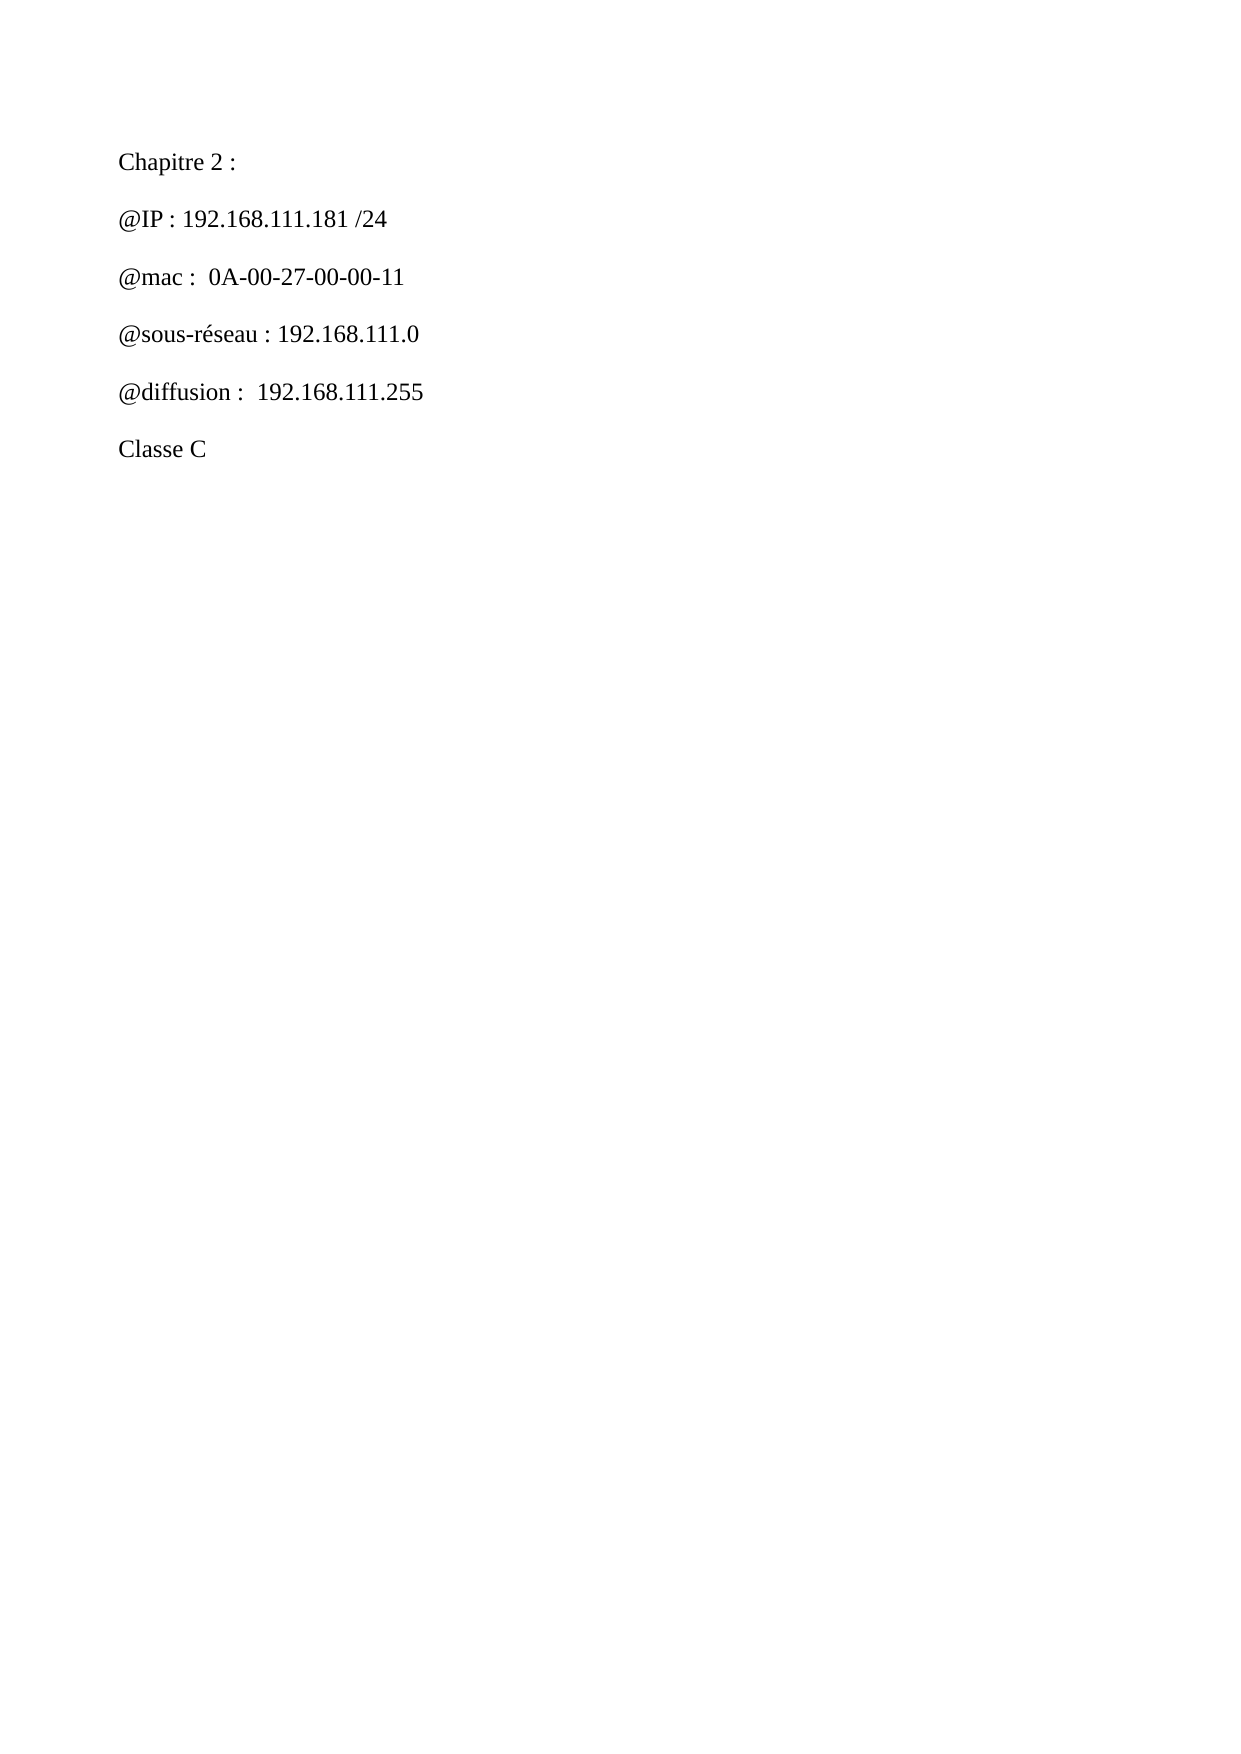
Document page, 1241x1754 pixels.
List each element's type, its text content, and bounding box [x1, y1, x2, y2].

text @sous-réseau : 192.168.111.0 [118, 319, 1122, 348]
text Classe C [118, 434, 1122, 463]
text Chapitre 2 : [118, 147, 1122, 176]
text @diffusion : 192.168.111.255 [118, 377, 1122, 406]
text @IP : 192.168.111.181 /24 [118, 204, 1122, 233]
text @mac : 0A-00-27-00-00-11 [118, 262, 1122, 291]
